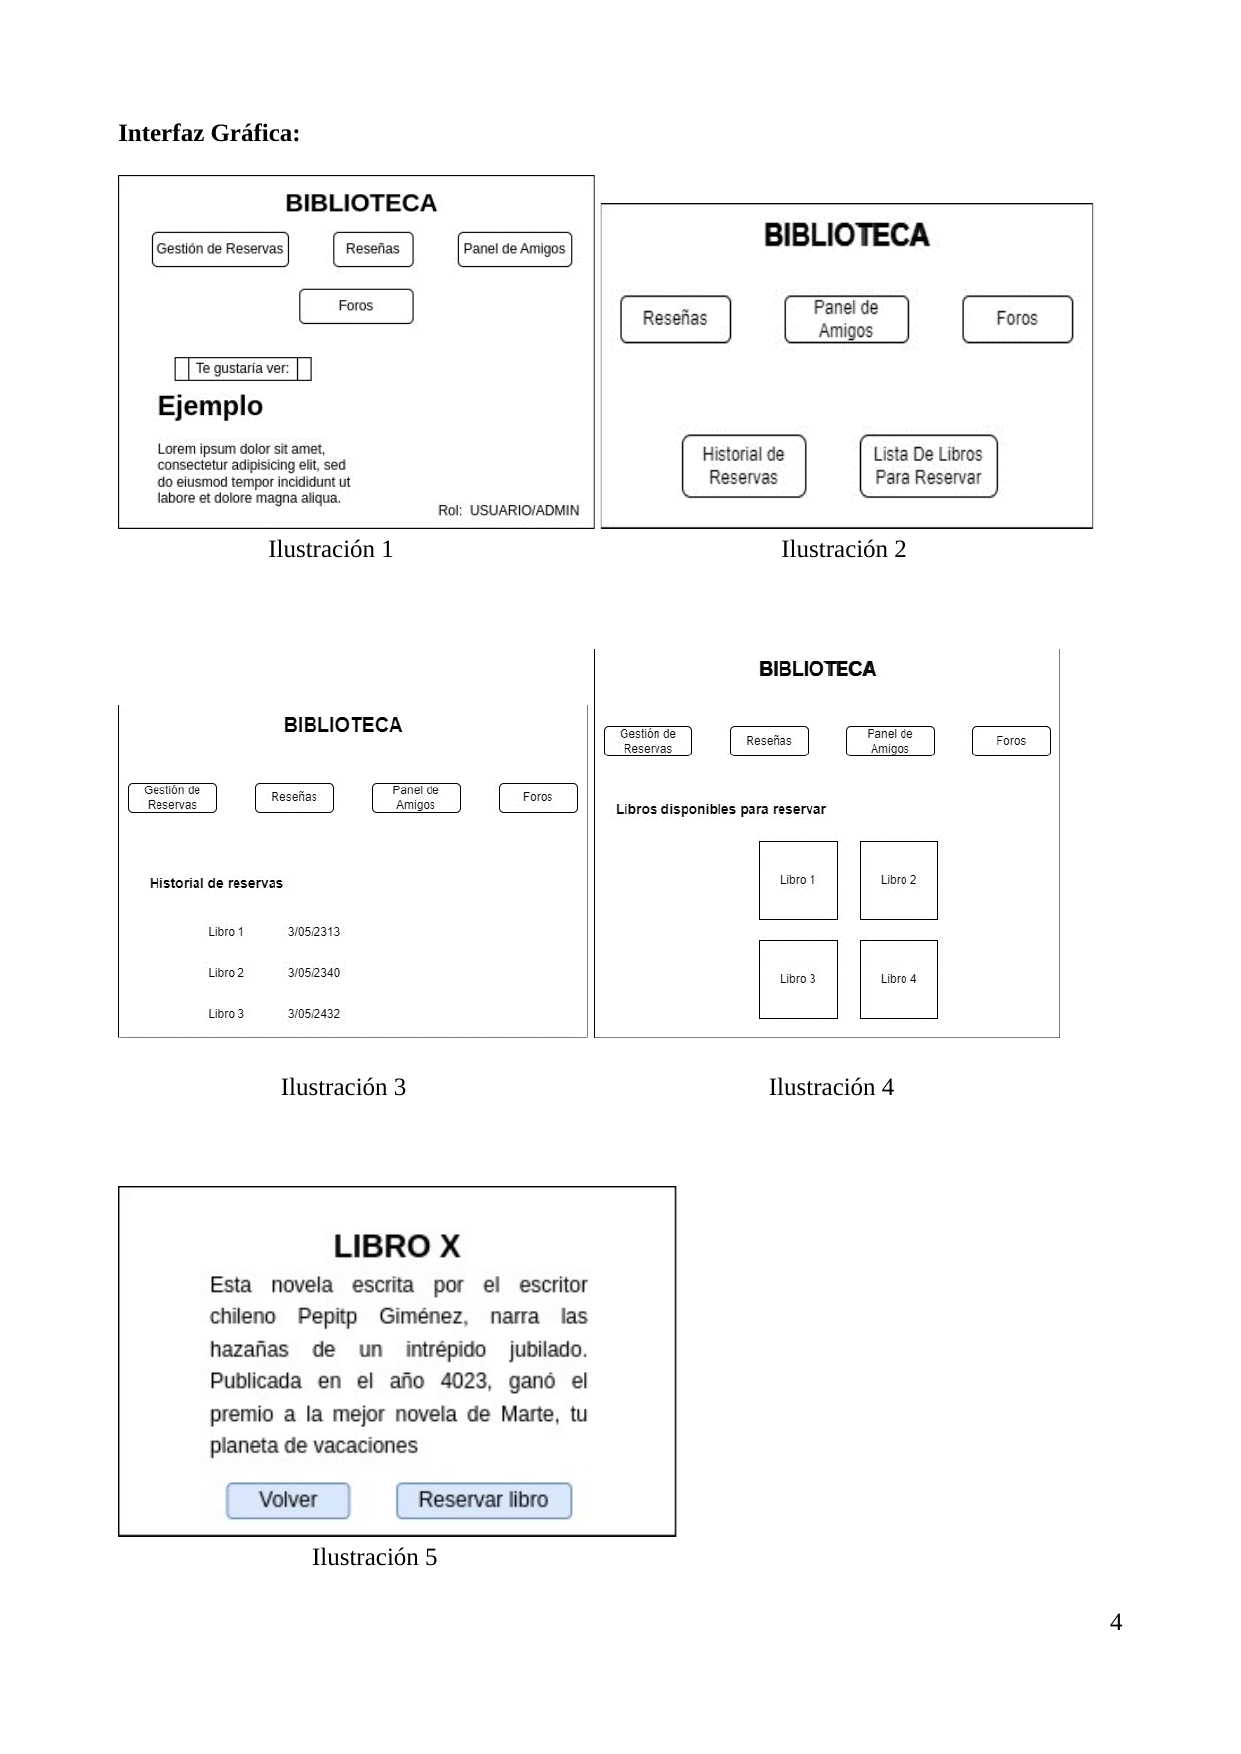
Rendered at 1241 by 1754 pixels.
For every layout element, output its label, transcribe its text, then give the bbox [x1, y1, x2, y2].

picture [118, 1186, 677, 1537]
picture [600, 203, 1094, 529]
picture [594, 649, 1060, 1038]
picture [118, 705, 588, 1038]
text Interfaz Gráfica: [118, 118, 1122, 147]
picture [118, 175, 595, 529]
text Ilustración 5 [118, 1542, 1122, 1571]
text Ilustración 1 Ilustración 2 [118, 534, 1122, 563]
text Ilustración 3 Ilustración 4 [118, 1072, 1122, 1101]
